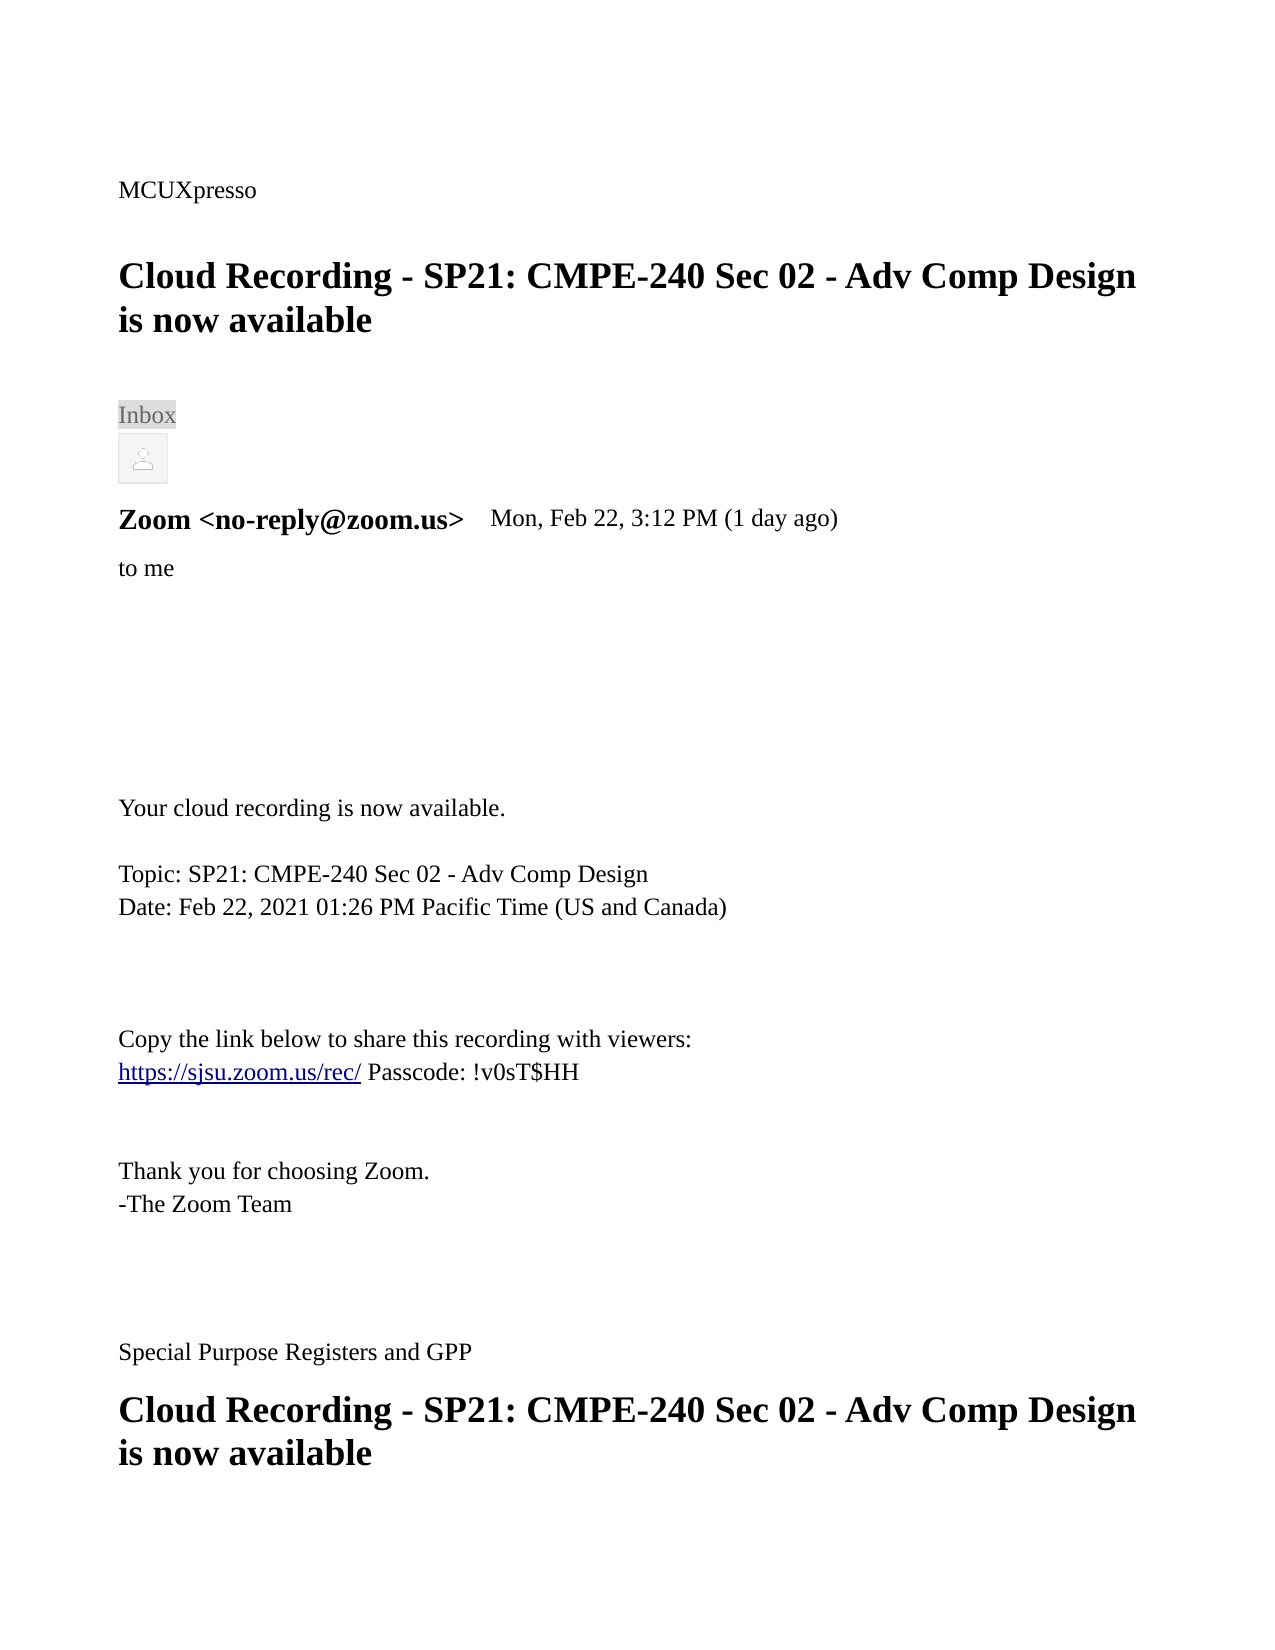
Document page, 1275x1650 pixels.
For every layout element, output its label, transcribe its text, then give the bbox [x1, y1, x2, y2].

subtitle Cloud Recording - SP21: CMPE-240 Sec 02 - Adv Comp Design is now available [118, 254, 1157, 340]
text Your cloud recording is now available. Topic: SP21: CMPE-240 Sec 02 - Adv Comp Design Date: Feb 22, 2021 01:26 PM Pacific Time (US and Canada) Copy the link below to share this recording with viewers: https://sjsu.zoom.us/rec/ Passcode: !v0sT$HH Thank you for choosing Zoom. -The Zoom Team [118, 727, 1157, 1218]
picture [118, 433, 169, 484]
table_header Zoom <no-reply@zoom.us> [118, 488, 486, 548]
text Special Purpose Registers and GPP [118, 1337, 1157, 1366]
table_header Mon, Feb 22, 3:12 PM (1 day ago) [490, 488, 847, 548]
table_header [486, 488, 490, 548]
subtitle Cloud Recording - SP21: CMPE-240 Sec 02 - Adv Comp Design is now available [118, 1387, 1157, 1473]
text MCUXpresso [118, 176, 1157, 204]
table_header to me [118, 553, 191, 584]
table_header [191, 553, 201, 584]
text Inbox [118, 400, 1157, 429]
table_header [125, 548, 135, 553]
